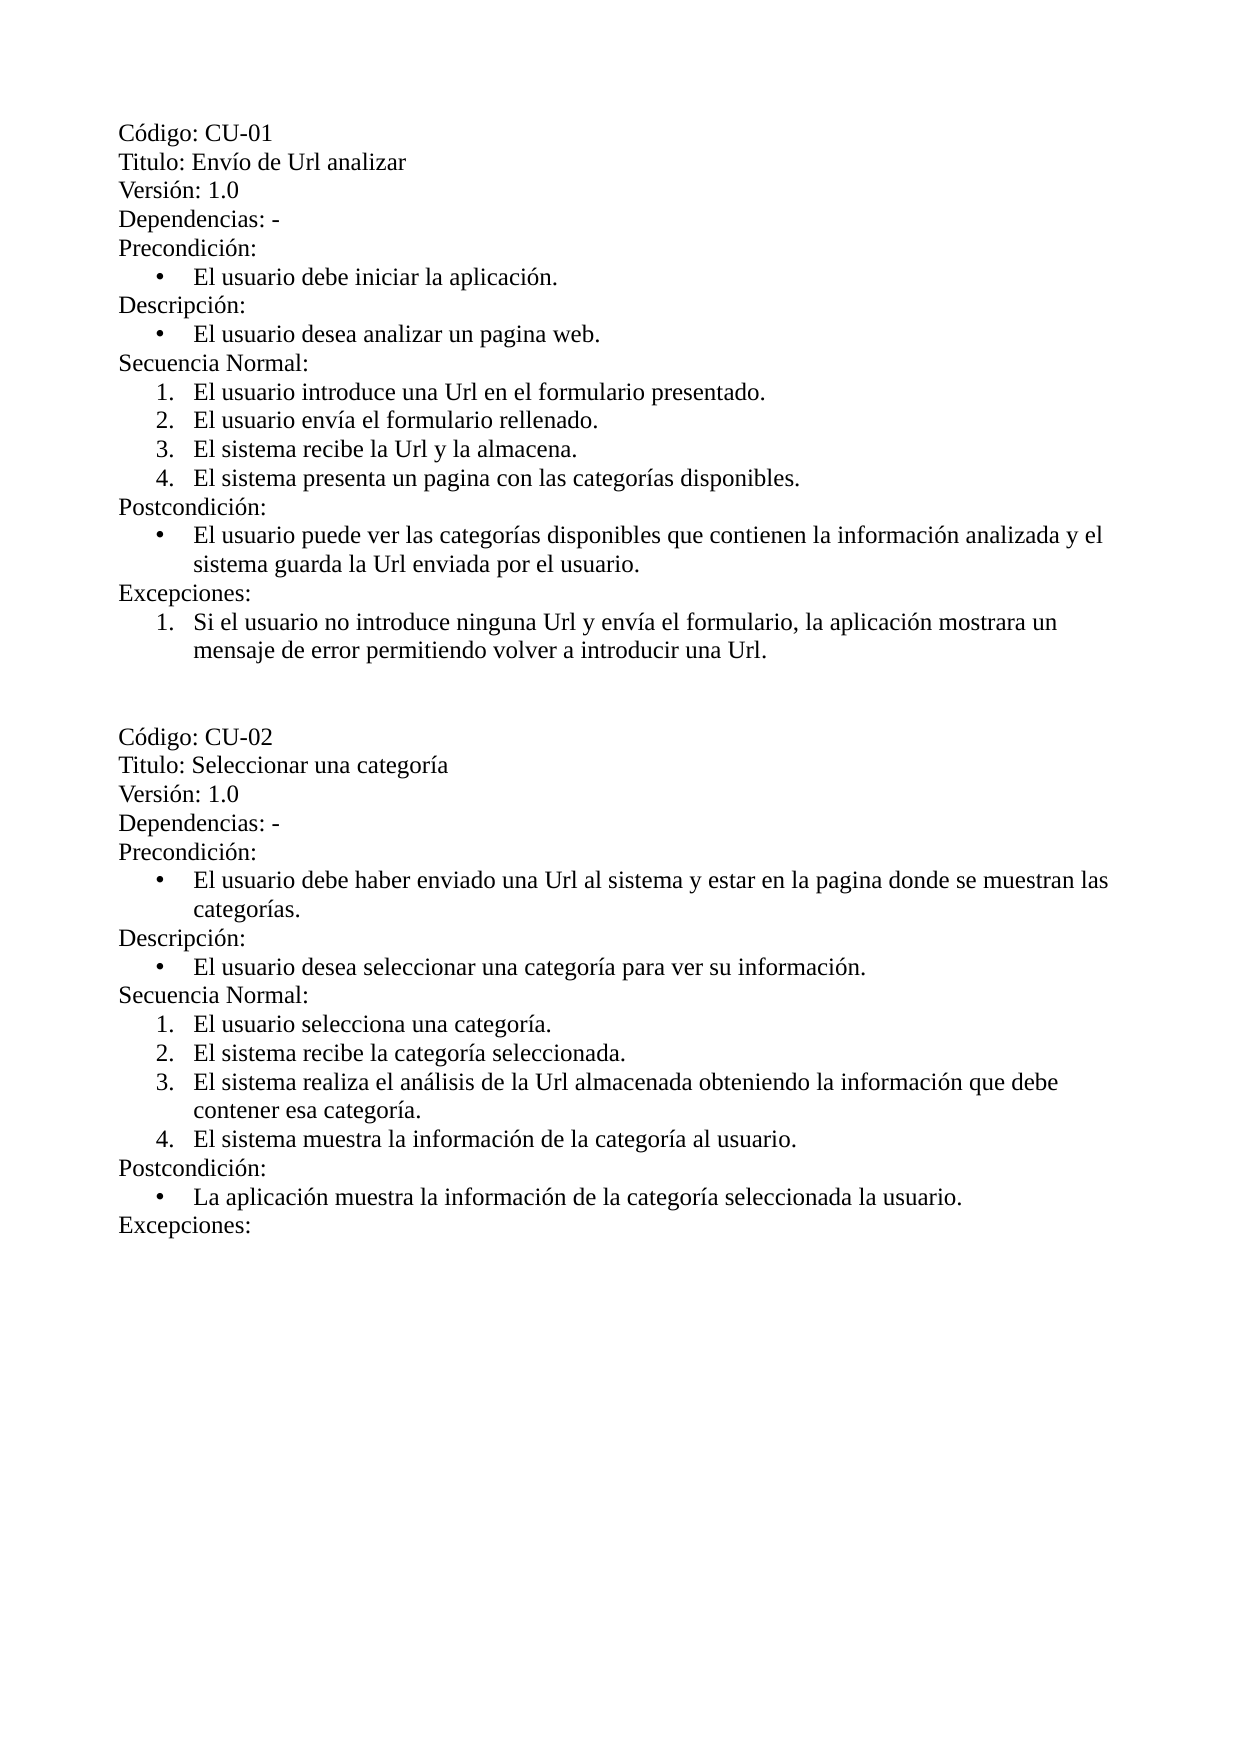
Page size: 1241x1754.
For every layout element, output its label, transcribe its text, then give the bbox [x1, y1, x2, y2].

list El usuario selecciona una categoría. [156, 1009, 1122, 1038]
list El usuario envía el formulario rellenado. [156, 406, 1122, 434]
list El usuario puede ver las categorías disponibles que contienen la información analizada y el sistema guarda la Url enviada por el usuario. [156, 521, 1122, 578]
text Secuencia Normal: [118, 348, 1122, 377]
list La aplicación muestra la información de la categoría seleccionada la usuario. [156, 1182, 1122, 1211]
text Código: CU-02 [118, 722, 1122, 751]
text Versión: 1.0 [118, 176, 1122, 204]
text Código: CU-01 [118, 118, 1122, 147]
text Dependencias: - [118, 204, 1122, 233]
list El sistema presenta un pagina con las categorías disponibles. [156, 463, 1122, 492]
list El sistema muestra la información de la categoría al usuario. [156, 1124, 1122, 1153]
text Postcondición: [118, 1153, 1122, 1182]
list El usuario debe haber enviado una Url al sistema y estar en la pagina donde se muestran las categorías. [156, 866, 1122, 923]
text Excepciones: [118, 578, 1122, 607]
text Titulo: Seleccionar una categoría [118, 751, 1122, 779]
list El usuario introduce una Url en el formulario presentado. [156, 377, 1122, 406]
list El sistema recibe la Url y la almacena. [156, 434, 1122, 463]
list El usuario debe iniciar la aplicación. [156, 262, 1122, 291]
text Excepciones: [118, 1211, 1122, 1239]
text Descripción: [118, 923, 1122, 952]
text Postcondición: [118, 492, 1122, 521]
list El sistema recibe la categoría seleccionada. [156, 1038, 1122, 1067]
text Secuencia Normal: [118, 981, 1122, 1009]
text Precondición: [118, 233, 1122, 262]
text Versión: 1.0 [118, 779, 1122, 808]
text Precondición: [118, 837, 1122, 866]
list El sistema realiza el análisis de la Url almacenada obteniendo la información que debe contener esa categoría. [156, 1067, 1122, 1124]
list Si el usuario no introduce ninguna Url y envía el formulario, la aplicación mostrara un mensaje de error permitiendo volver a introducir una Url. [156, 607, 1122, 664]
text Titulo: Envío de Url analizar [118, 147, 1122, 176]
text Dependencias: - [118, 808, 1122, 837]
list El usuario desea analizar un pagina web. [156, 319, 1122, 348]
text Descripción: [118, 291, 1122, 319]
list El usuario desea seleccionar una categoría para ver su información. [156, 952, 1122, 981]
